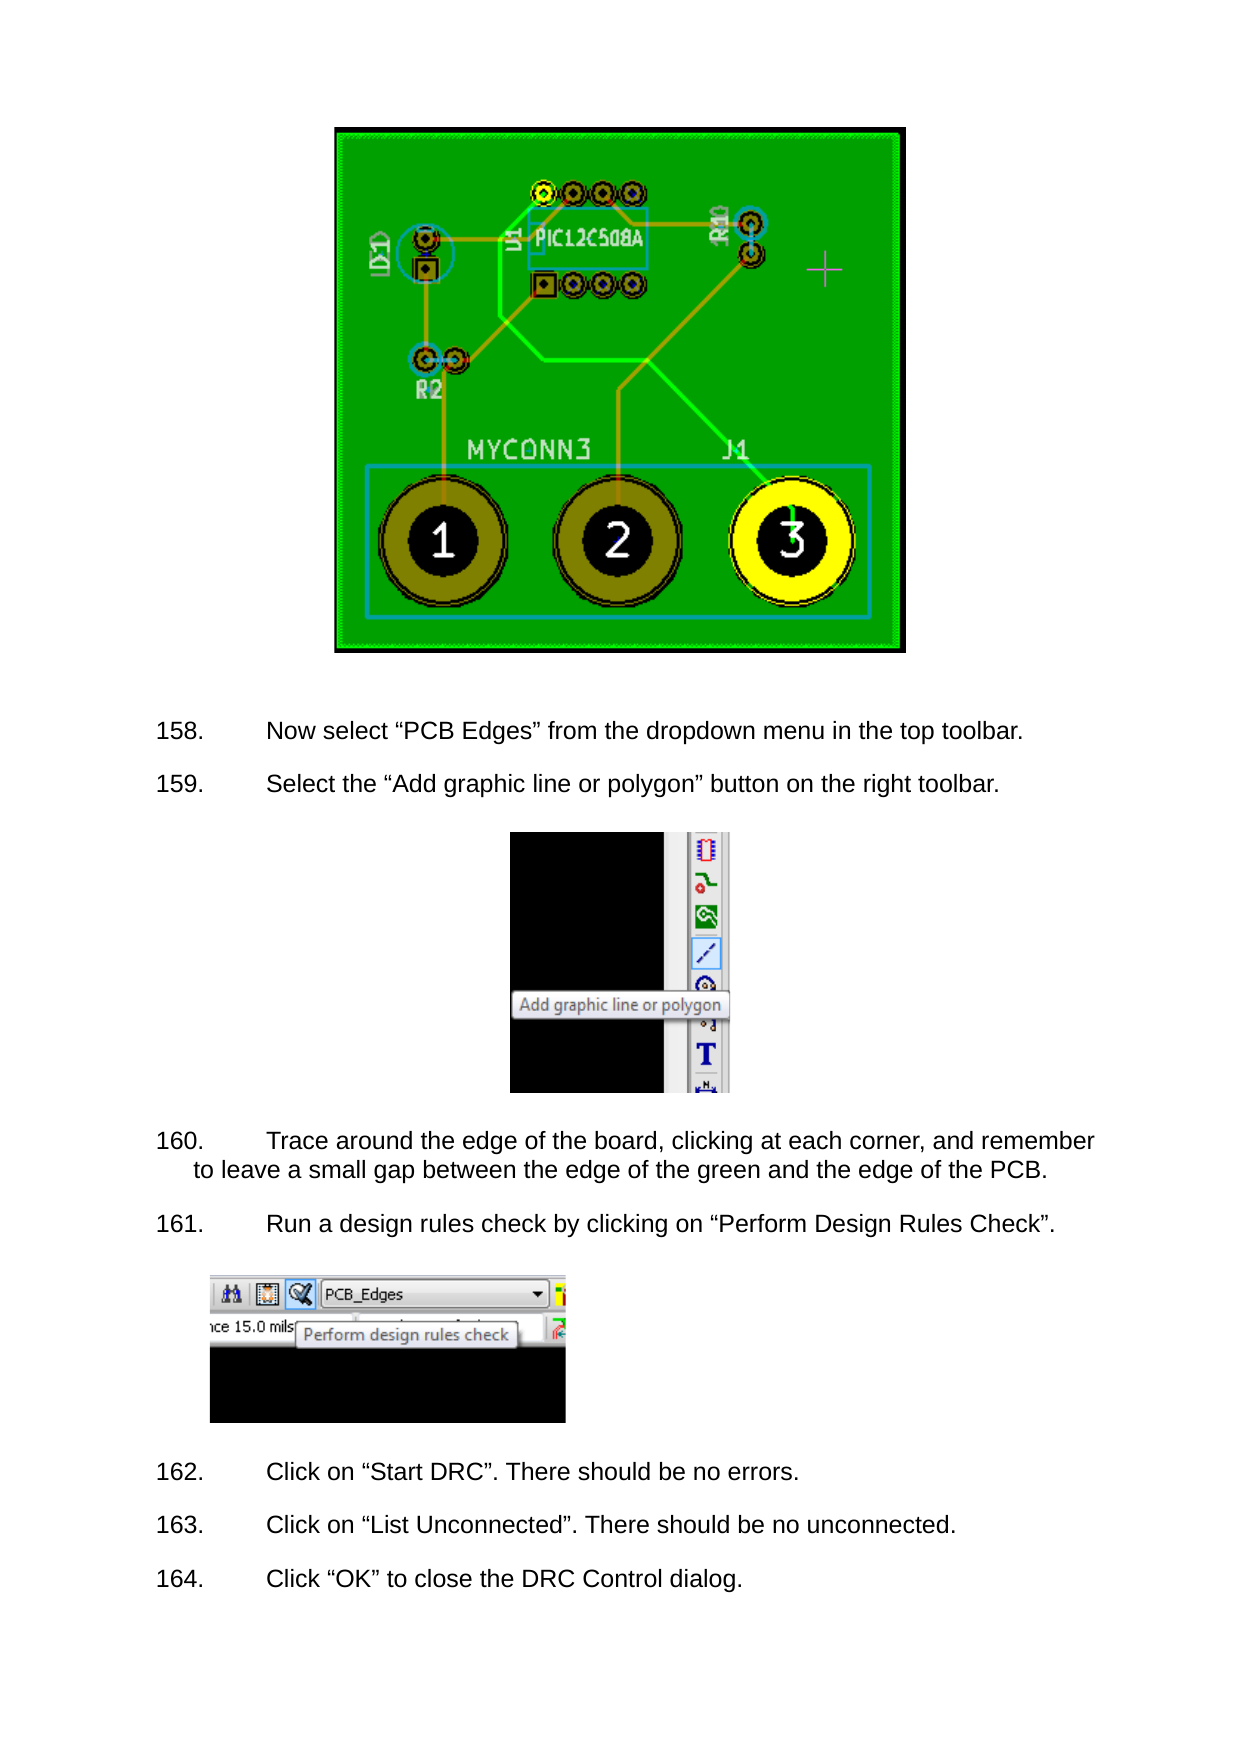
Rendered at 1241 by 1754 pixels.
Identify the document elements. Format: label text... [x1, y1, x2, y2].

list Run a design rules check by clicking on “Perform Design Rules Check”. [156, 1209, 1122, 1432]
picture [334, 127, 906, 653]
list Trace around the edge of the board, clicking at each corner, and remember to leave a small gap between the edge of the green and the edge of the PCB. [156, 1126, 1122, 1184]
list Click on “List Unconnected”. There should be no unconnected. [156, 1510, 1122, 1539]
picture [209, 1275, 566, 1423]
picture [510, 832, 730, 1093]
list Select the “Add graphic line or polygon” button on the right toolbar. [156, 769, 1122, 798]
list Click on “Start DRC”. There should be no errors. [156, 1457, 1122, 1485]
list Now select “PCB Edges” from the dropdown menu in the top toolbar. [156, 716, 1122, 744]
list Click “OK” to close the DRC Control dialog. [156, 1564, 1122, 1593]
